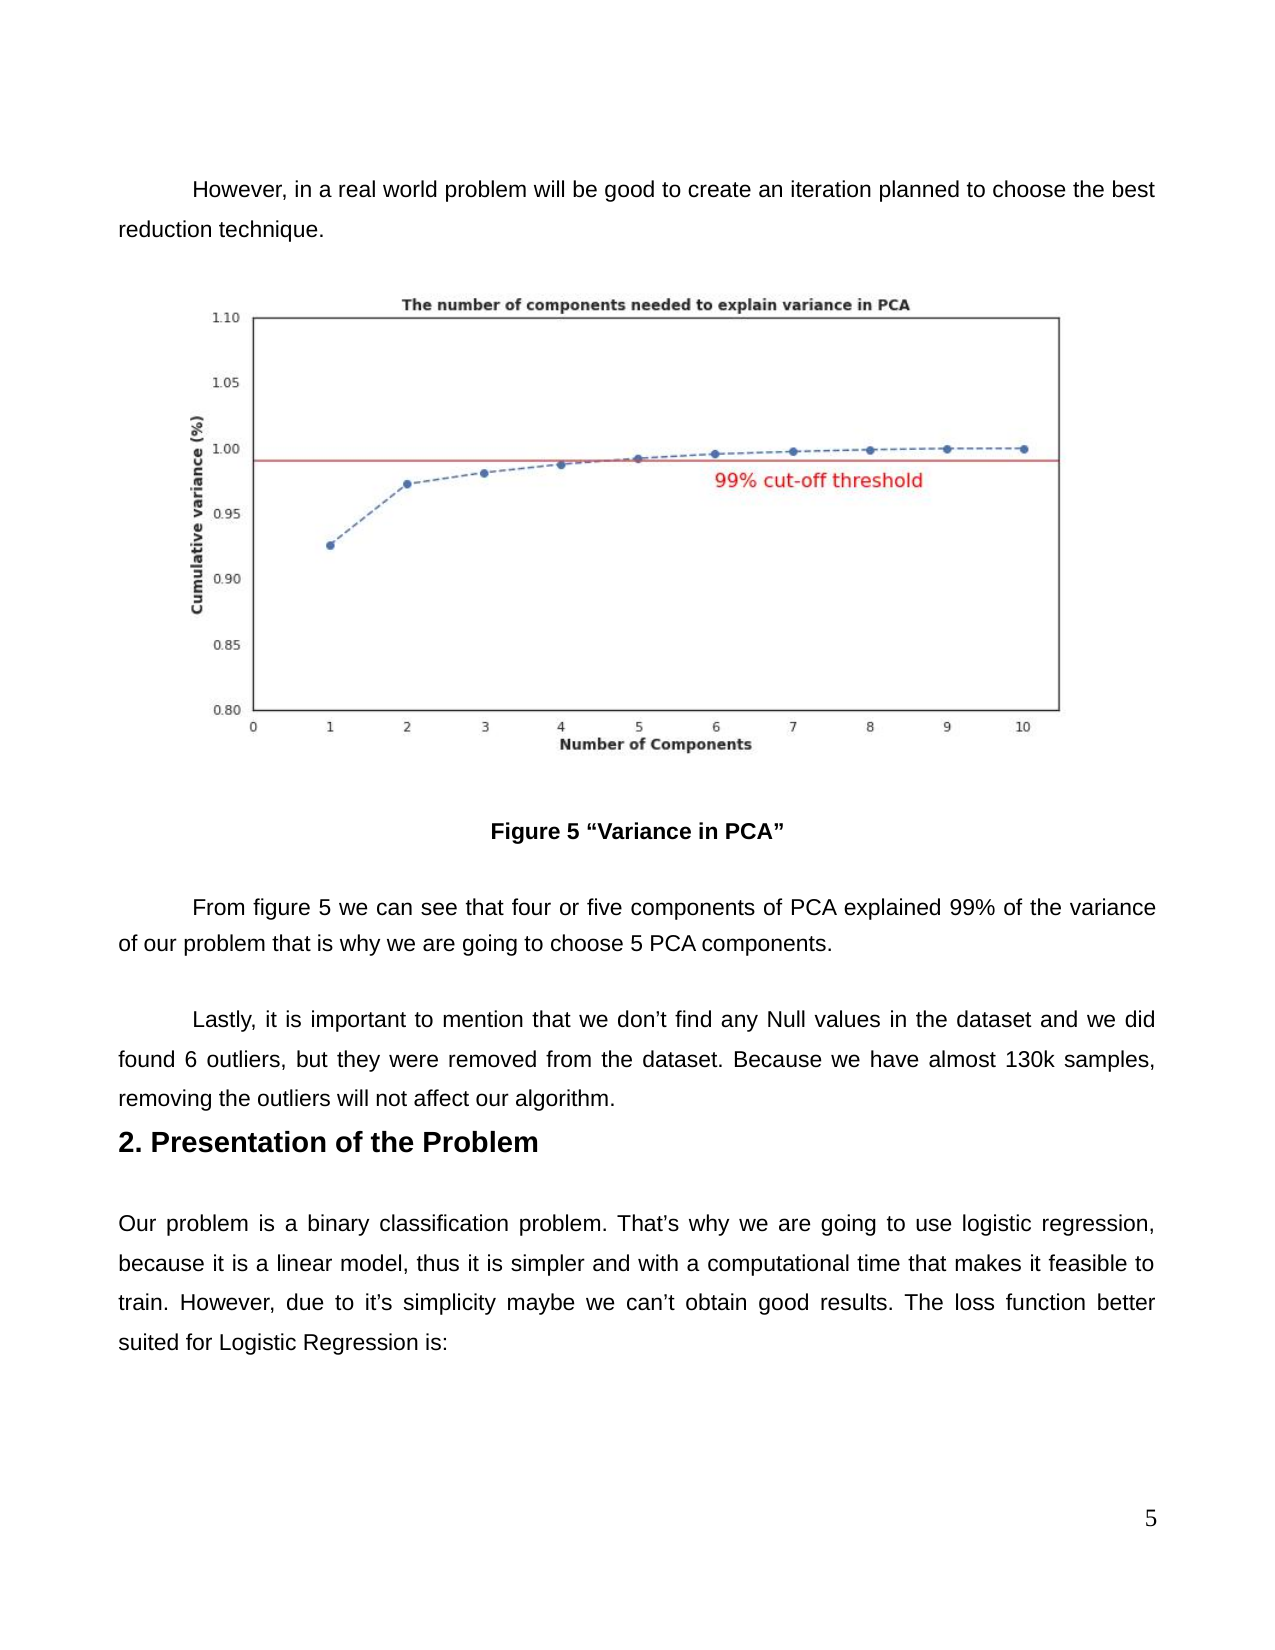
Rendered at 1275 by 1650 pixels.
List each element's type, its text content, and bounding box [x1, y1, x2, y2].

text However, in a real world problem will be good to create an iteration planned to choose the best reduction technique. [118, 176, 1157, 242]
text 2. Presentation of the Problem [118, 1125, 1157, 1158]
text From figure 5 we can see that four or five components of PCA explained 99% of the variance of our problem that is why we are going to choose 5 PCA components. [118, 894, 1157, 957]
text Figure 5 “Variance in PCA” [118, 818, 1157, 844]
picture [175, 276, 1100, 761]
text Lastly, it is important to mention that we don’t find any Null values in the dataset and we did found 6 outliers, but they were removed from the dataset. Because we have almost 130k samples, removing the outliers will not affect our algorithm. [118, 1006, 1157, 1112]
text Our problem is a binary classification problem. That’s why we are going to use logistic regression, because it is a linear model, thus it is simpler and with a computational time that makes it feasible to train. However, due to it’s simplicity maybe we can’t obtain good results. The loss function better suited for Logistic Regression is: [118, 1210, 1157, 1355]
